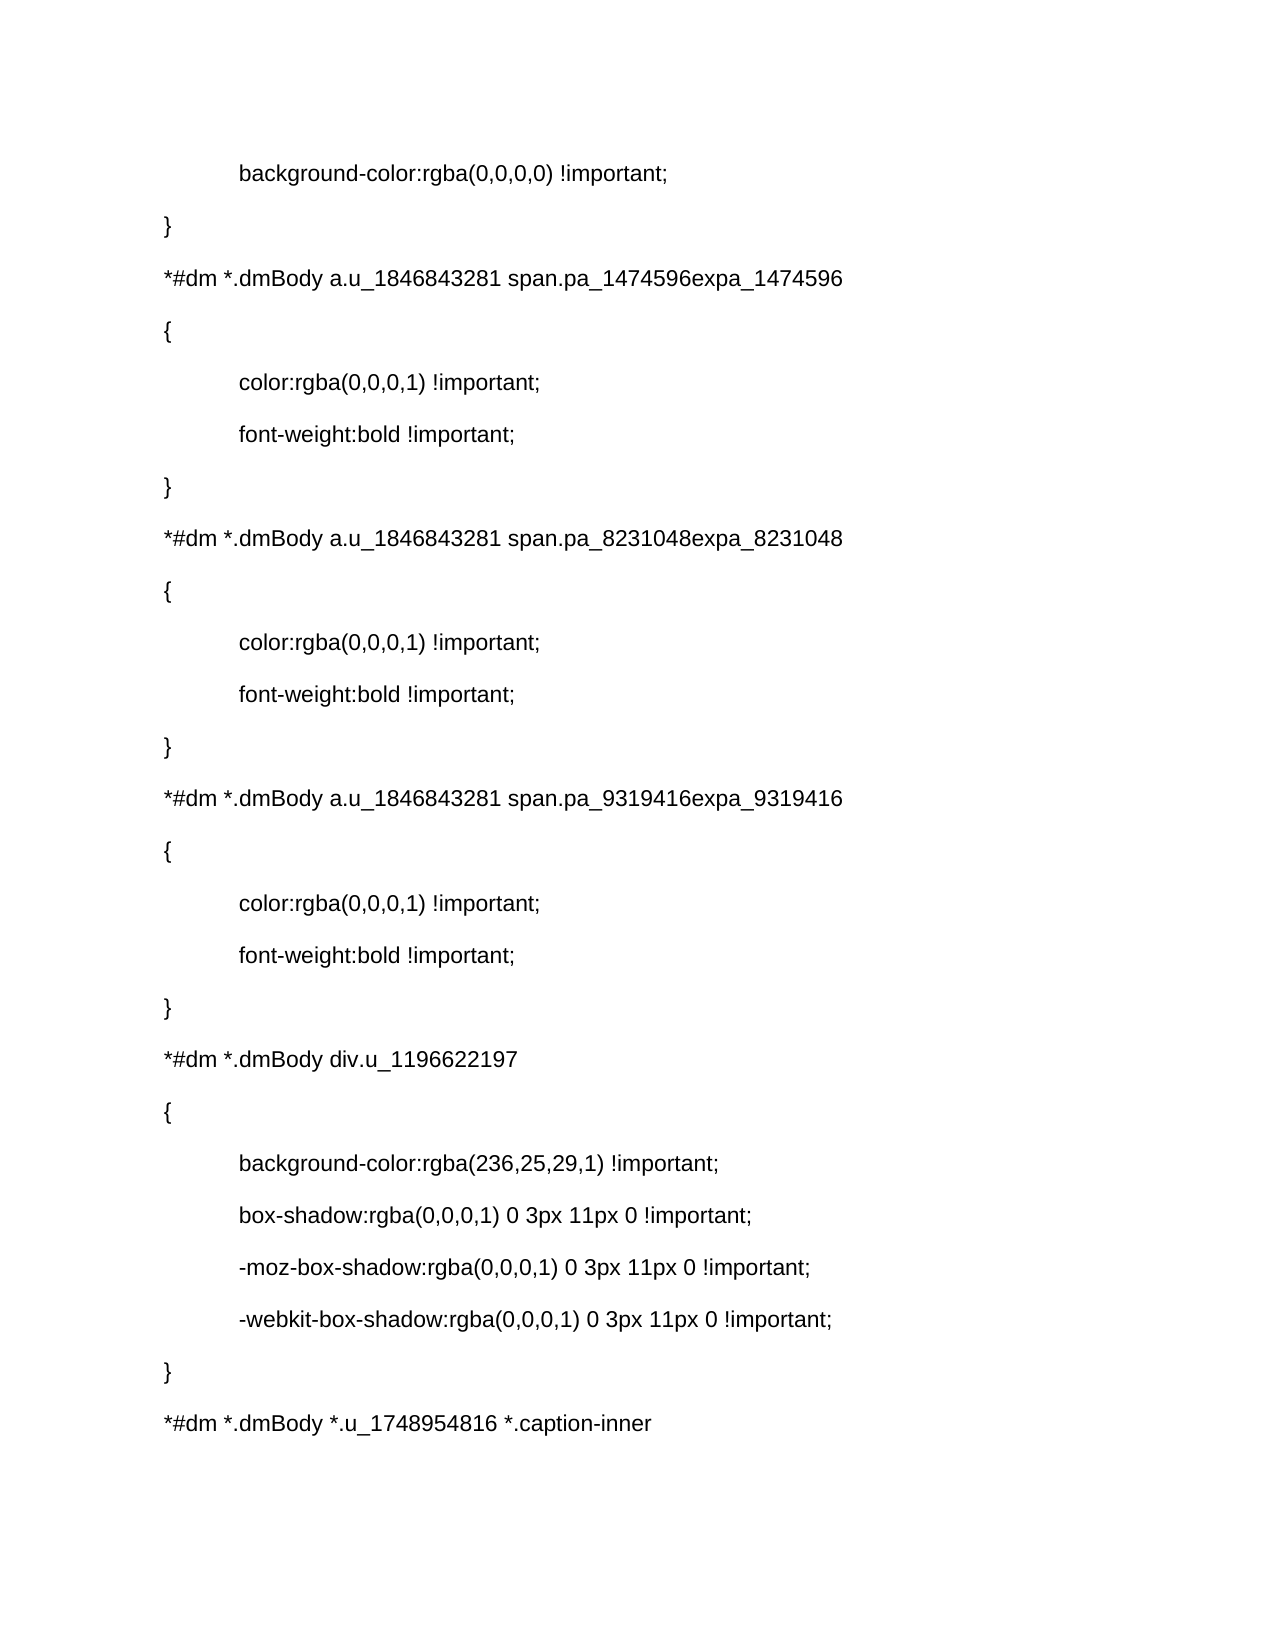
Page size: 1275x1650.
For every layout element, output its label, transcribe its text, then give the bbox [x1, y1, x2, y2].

table_cell *#dm *.dmBody div.u_1196622197 [153, 1035, 1125, 1087]
table_cell color:rgba(0,0,0,1) !important; [153, 358, 1125, 410]
table_cell *#dm *.dmBody a.u_1846843281 span.pa_9319416expa_9319416 [153, 775, 1125, 827]
table_cell } [153, 463, 1125, 514]
table_cell { [153, 306, 1125, 358]
table_cell } [153, 723, 1125, 775]
table_cell -moz-box-shadow:rgba(0,0,0,1) 0 3px 11px 0 !important; [153, 1244, 1125, 1296]
table_cell background-color:rgba(0,0,0,0) !important; [153, 150, 1125, 202]
table_cell } [153, 983, 1125, 1035]
table_cell *#dm *.dmBody a.u_1846843281 span.pa_1474596expa_1474596 [153, 254, 1125, 306]
table_cell color:rgba(0,0,0,1) !important; [153, 619, 1125, 671]
table_cell font-weight:bold !important; [153, 410, 1125, 462]
table_cell color:rgba(0,0,0,1) !important; [153, 879, 1125, 931]
table_cell } [153, 202, 1125, 254]
table_cell *#dm *.dmBody a.u_1846843281 span.pa_8231048expa_8231048 [153, 515, 1125, 567]
table_cell { [153, 1088, 1125, 1139]
table_cell } [153, 1348, 1125, 1400]
table_cell font-weight:bold !important; [153, 671, 1125, 723]
table_cell *#dm *.dmBody *.u_1748954816 *.caption-inner [153, 1400, 1125, 1452]
table_cell { [153, 567, 1125, 619]
table_cell font-weight:bold !important; [153, 931, 1125, 983]
table_cell { [153, 827, 1125, 879]
table_cell -webkit-box-shadow:rgba(0,0,0,1) 0 3px 11px 0 !important; [153, 1296, 1125, 1348]
table_cell box-shadow:rgba(0,0,0,1) 0 3px 11px 0 !important; [153, 1192, 1125, 1244]
table_cell background-color:rgba(236,25,29,1) !important; [153, 1140, 1125, 1192]
